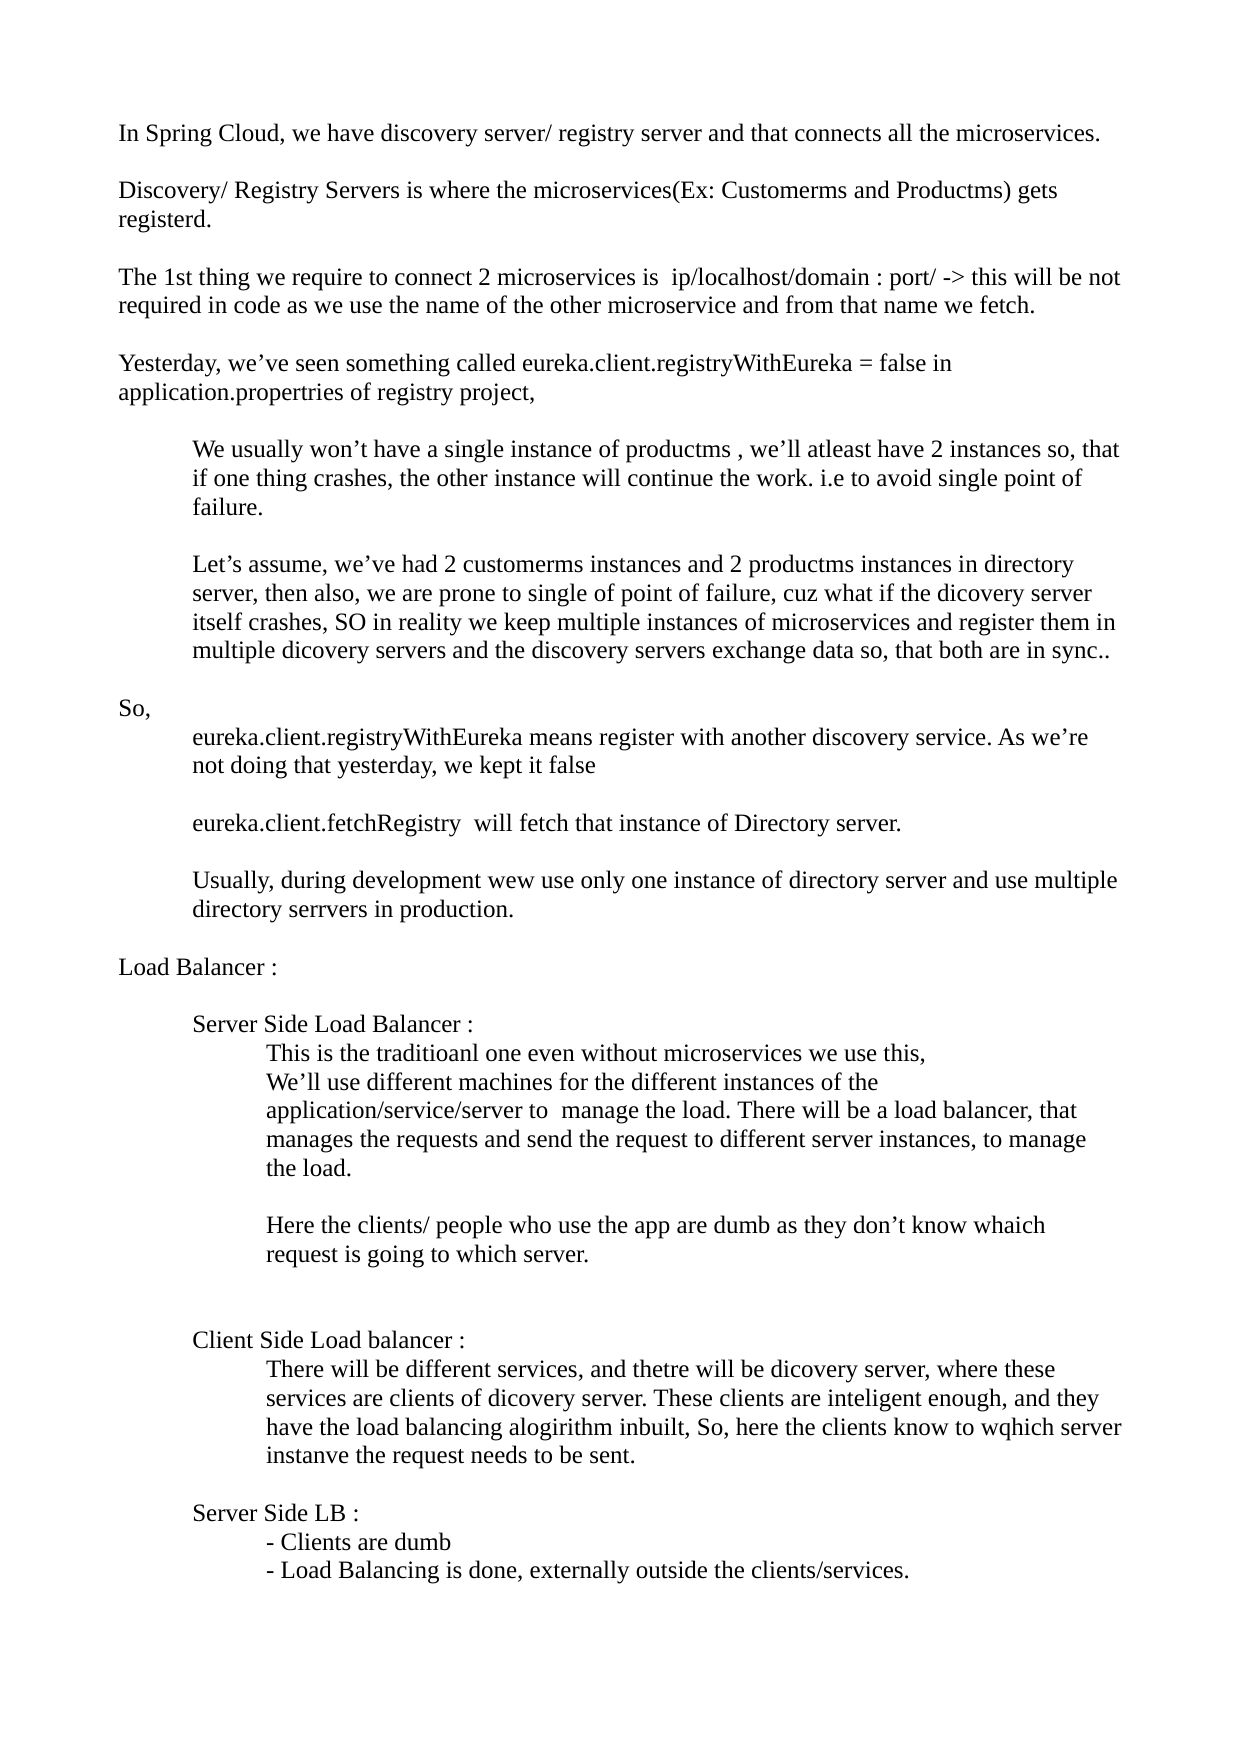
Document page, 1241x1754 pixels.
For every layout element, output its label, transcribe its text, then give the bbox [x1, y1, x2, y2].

text Server Side LB : [118, 1498, 1122, 1527]
text So, [118, 693, 1122, 722]
text This is the traditioanl one even without microservices we use this, We’ll use different machines for the different instances of the application/service/server to manage the load. There will be a load balancer, that manages the requests and send the request to different server instances, to manage the load. [118, 1038, 1122, 1182]
text Yesterday, we’ve seen something called eureka.client.registryWithEureka = false in application.propertries of registry project, [118, 348, 1122, 406]
text eureka.client.registryWithEureka means register with another discovery service. As we’re not doing that yesterday, we kept it false [118, 722, 1122, 779]
text The 1st thing we require to connect 2 microservices is ip/localhost/domain : port/ -> this will be not required in code as we use the name of the other microservice and from that name we fetch. [118, 262, 1122, 319]
text - Load Balancing is done, externally outside the clients/services. [118, 1556, 1122, 1584]
text Let’s assume, we’ve had 2 customerms instances and 2 productms instances in directory server, then also, we are prone to single of point of failure, cuz what if the dicovery server itself crashes, SO in reality we keep multiple instances of microservices and register them in multiple dicovery servers and the discovery servers exchange data so, that both are in sync.. [118, 549, 1122, 664]
text Usually, during development wew use only one instance of directory server and use multiple directory serrvers in production. [118, 866, 1122, 923]
text Load Balancer : [118, 952, 1122, 981]
text - Clients are dumb [118, 1527, 1122, 1556]
text In Spring Cloud, we have discovery server/ registry server and that connects all the microservices. [118, 118, 1122, 147]
text eureka.client.fetchRegistry will fetch that instance of Directory server. [118, 808, 1122, 837]
text Here the clients/ people who use the app are dumb as they don’t know whaich request is going to which server. [118, 1211, 1122, 1268]
text Client Side Load balancer : [118, 1326, 1122, 1354]
text Server Side Load Balancer : [118, 1009, 1122, 1038]
text Discovery/ Registry Servers is where the microservices(Ex: Customerms and Productms) gets registerd. [118, 176, 1122, 233]
text There will be different services, and thetre will be dicovery server, where these services are clients of dicovery server. These clients are inteligent enough, and they have the load balancing alogirithm inbuilt, So, here the clients know to wqhich server instanve the request needs to be sent. [118, 1354, 1122, 1469]
text We usually won’t have a single instance of productms , we’ll atleast have 2 instances so, that if one thing crashes, the other instance will continue the work. i.e to avoid single point of failure. [118, 434, 1122, 521]
